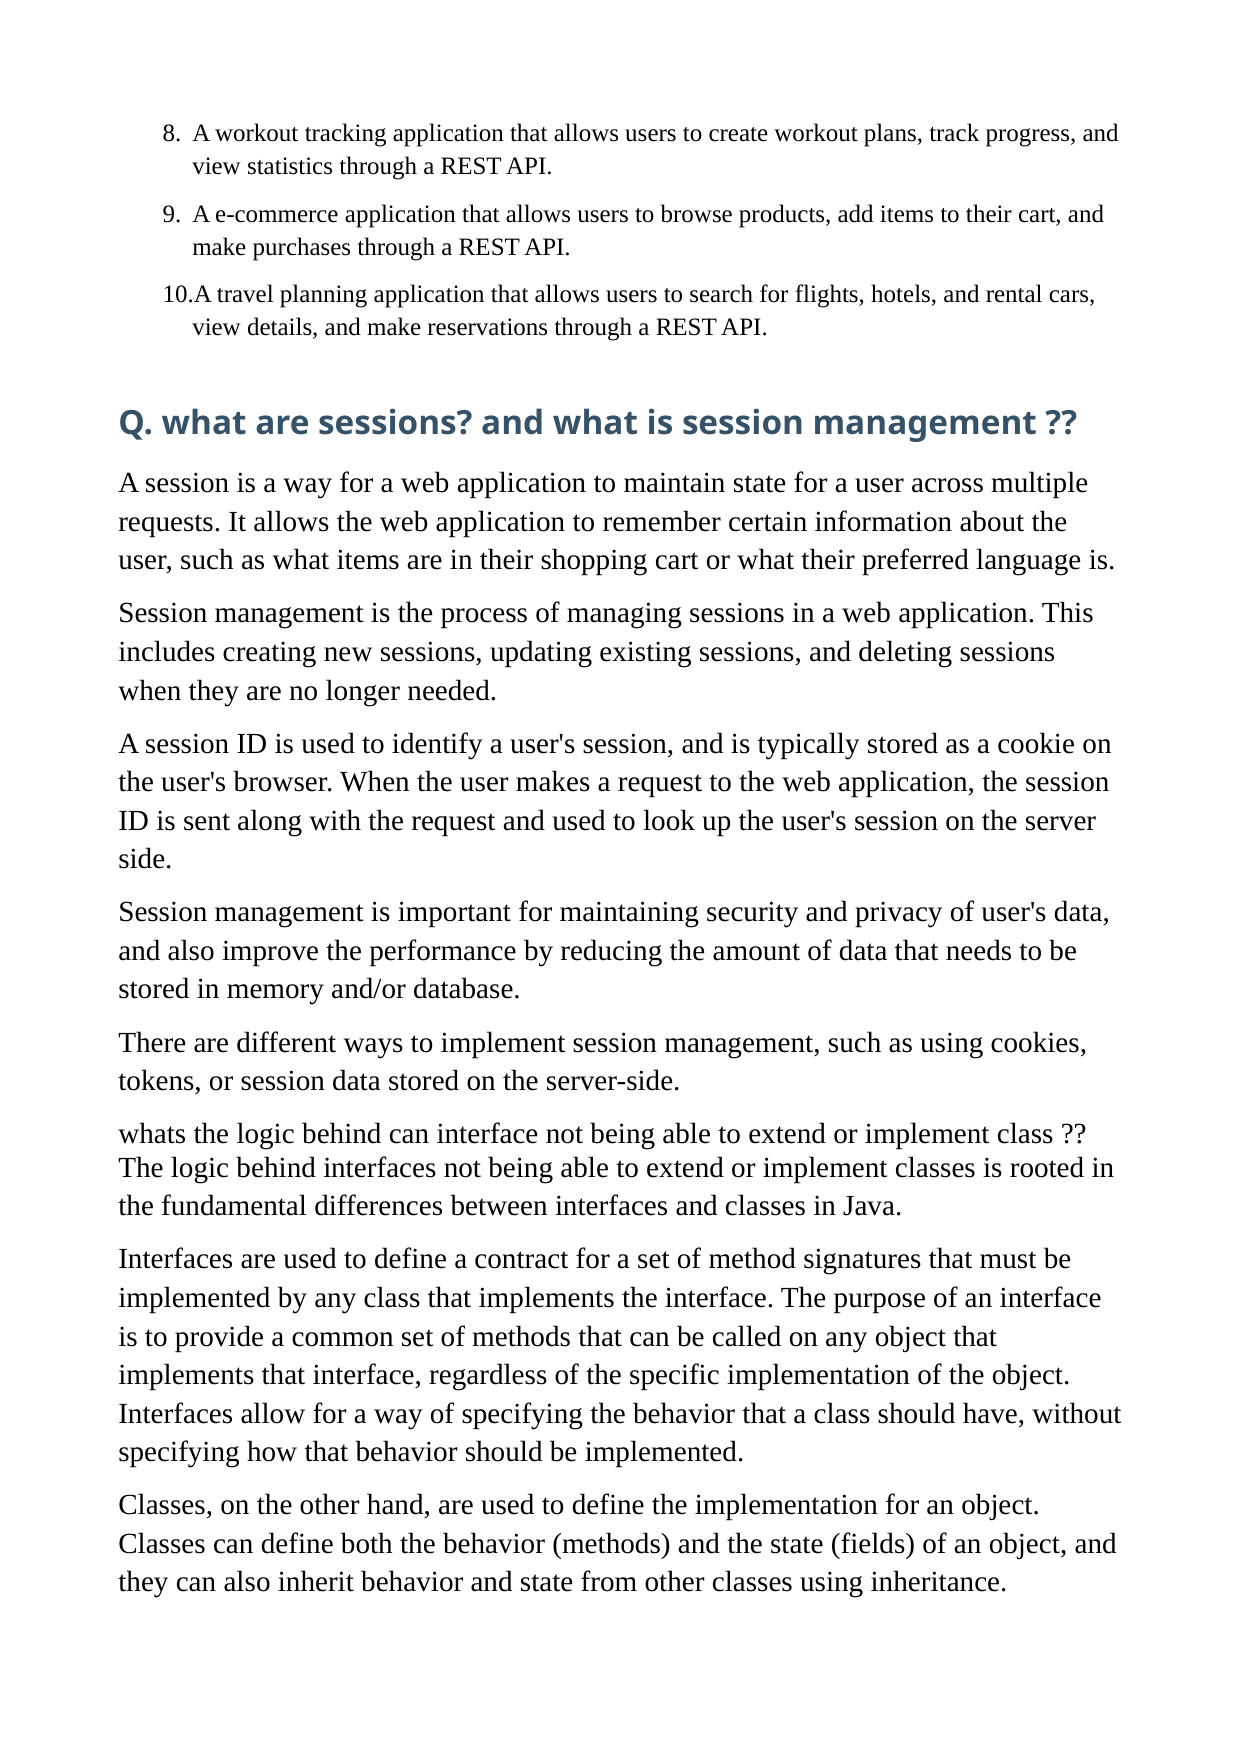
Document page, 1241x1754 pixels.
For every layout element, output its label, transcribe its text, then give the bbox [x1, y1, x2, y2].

list A travel planning application that allows users to search for flights, hotels, and rental cars, view details, and make reservations through a REST API. [162, 279, 1122, 341]
text Classes, on the other hand, are used to define the implementation for an object. Classes can define both the behavior (methods) and the state (fields) of an object, and they can also inherit behavior and state from other classes using inheritance. [118, 1487, 1122, 1598]
list A workout tracking application that allows users to create workout plans, track progress, and view statistics through a REST API. [162, 118, 1122, 180]
text Session management is the process of managing sessions in a web application. This includes creating new sessions, updating existing sessions, and deleting sessions when they are no longer needed. [118, 596, 1122, 706]
text A session ID is used to identify a user's session, and is typically stored as a cookie on the user's browser. When the user makes a request to the web application, the session ID is sent along with the request and used to look up the user's session on the server side. [118, 726, 1122, 875]
text Session management is important for maintaining security and privacy of user's data, and also improve the performance by reducing the amount of data that needs to be stored in memory and/or database. [118, 894, 1122, 1005]
text The logic behind interfaces not being able to extend or implement classes is rooted in the fundamental differences between interfaces and classes in Java. [118, 1150, 1122, 1222]
text Q. what are sessions? and what is session management ?? [118, 398, 1122, 444]
list A e-commerce application that allows users to browse products, add items to their cart, and make purchases through a REST API. [162, 199, 1122, 261]
text whats the logic behind can interface not being able to extend or implement class ?? [118, 1116, 1122, 1150]
text Interfaces are used to define a contract for a set of method signatures that must be implemented by any class that implements the interface. The purpose of an interface is to provide a common set of methods that can be called on any object that implements that interface, regardless of the specific implementation of the object. Interfaces allow for a way of specifying the behavior that a class should have, without specifying how that behavior should be implemented. [118, 1242, 1122, 1468]
text A session is a way for a web application to maintain state for a user across multiple requests. It allows the web application to remember certain information about the user, such as what items are in their shopping cart or what their preferred language is. [118, 465, 1122, 576]
text There are different ways to implement session management, such as using cookies, tokens, or session data stored on the server-side. [118, 1025, 1122, 1097]
